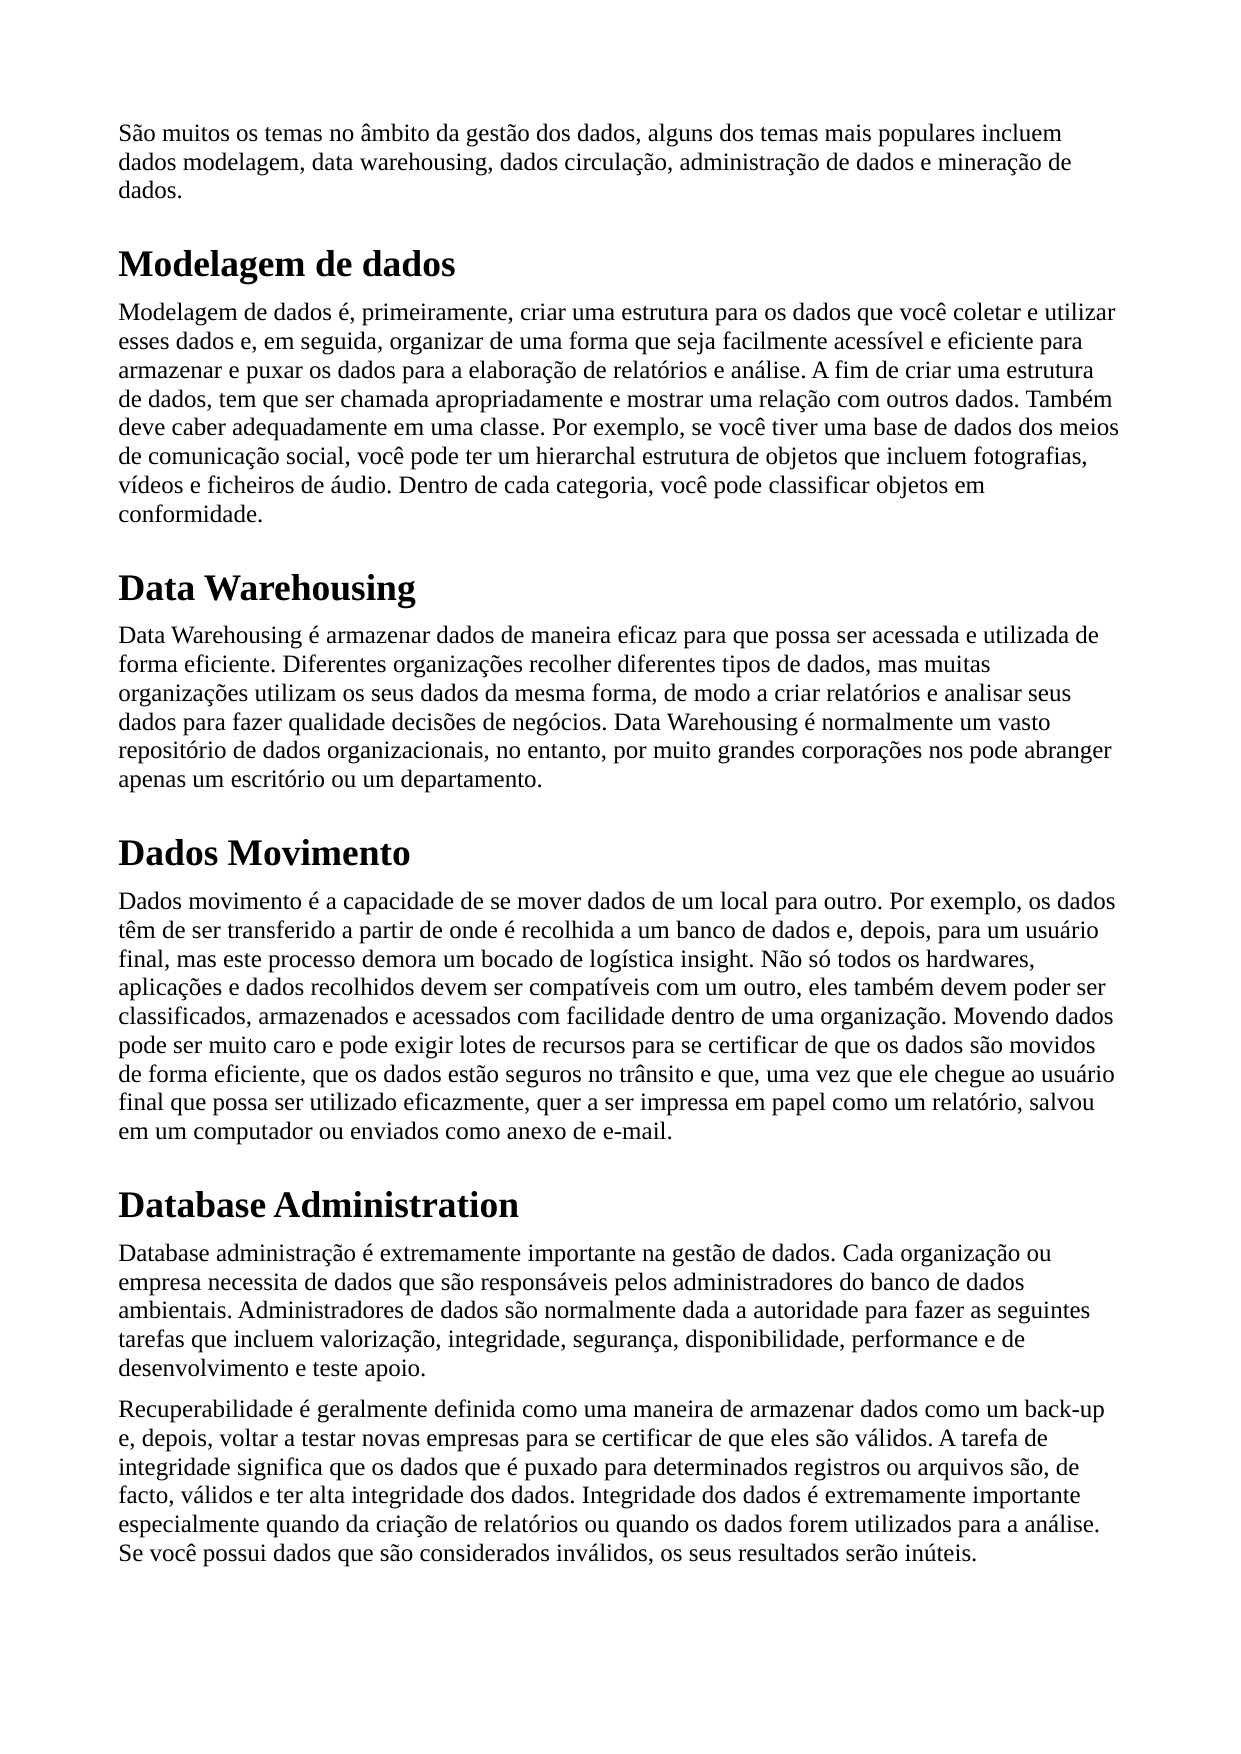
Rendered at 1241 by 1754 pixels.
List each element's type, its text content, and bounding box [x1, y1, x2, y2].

text Data Warehousing é armazenar dados de maneira eficaz para que possa ser acessada e utilizada de forma eficiente. Diferentes organizações recolher diferentes tipos de dados, mas muitas organizações utilizam os seus dados da mesma forma, de modo a criar relatórios e analisar seus dados para fazer qualidade decisões de negócios. Data Warehousing é normalmente um vasto repositório de dados organizacionais, no entanto, por muito grandes corporações nos pode abranger apenas um escritório ou um departamento. [118, 621, 1122, 793]
text Recuperabilidade é geralmente definida como uma maneira de armazenar dados como um back-up e, depois, voltar a testar novas empresas para se certificar de que eles são válidos. A tarefa de integridade significa que os dados que é puxado para determinados registros ou arquivos são, de facto, válidos e ter alta integridade dos dados. Integridade dos dados é extremamente importante especialmente quando da criação de relatórios ou quando os dados forem utilizados para a análise. Se você possui dados que são considerados inválidos, os seus resultados serão inúteis. [118, 1394, 1122, 1567]
subtitle Modelagem de dados [118, 242, 1122, 285]
subtitle Data Warehousing [118, 565, 1122, 608]
subtitle Dados Movimento [118, 831, 1122, 874]
text São muitos os temas no âmbito da gestão dos dados, alguns dos temas mais populares incluem dados modelagem, data warehousing, dados circulação, administração de dados e mineração de dados. [118, 118, 1122, 204]
subtitle Database Administration [118, 1182, 1122, 1226]
text Database administração é extremamente importante na gestão de dados. Cada organização ou empresa necessita de dados que são responsáveis pelos administradores do banco de dados ambientais. Administradores de dados são normalmente dada a autoridade para fazer as seguintes tarefas que incluem valorização, integridade, segurança, disponibilidade, performance e de desenvolvimento e teste apoio. [118, 1238, 1122, 1382]
text Dados movimento é a capacidade de se mover dados de um local para outro. Por exemplo, os dados têm de ser transferido a partir de onde é recolhida a um banco de dados e, depois, para um usuário final, mas este processo demora um bocado de logística insight. Não só todos os hardwares, aplicações e dados recolhidos devem ser compatíveis com um outro, eles também devem poder ser classificados, armazenados e acessados com facilidade dentro de uma organização. Movendo dados pode ser muito caro e pode exigir lotes de recursos para se certificar de que os dados são movidos de forma eficiente, que os dados estão seguros no trânsito e que, uma vez que ele chegue ao usuário final que possa ser utilizado eficazmente, quer a ser impressa em papel como um relatório, salvou em um computador ou enviados como anexo de e-mail. [118, 886, 1122, 1145]
text Modelagem de dados é, primeiramente, criar uma estrutura para os dados que você coletar e utilizar esses dados e, em seguida, organizar de uma forma que seja facilmente acessível e eficiente para armazenar e puxar os dados para a elaboração de relatórios e análise. A fim de criar uma estrutura de dados, tem que ser chamada apropriadamente e mostrar uma relação com outros dados. Também deve caber adequadamente em uma classe. Por exemplo, se você tiver uma base de dados dos meios de comunicação social, você pode ter um hierarchal estrutura de objetos que incluem fotografias, vídeos e ficheiros de áudio. Dentro de cada categoria, você pode classificar objetos em conformidade. [118, 297, 1122, 527]
